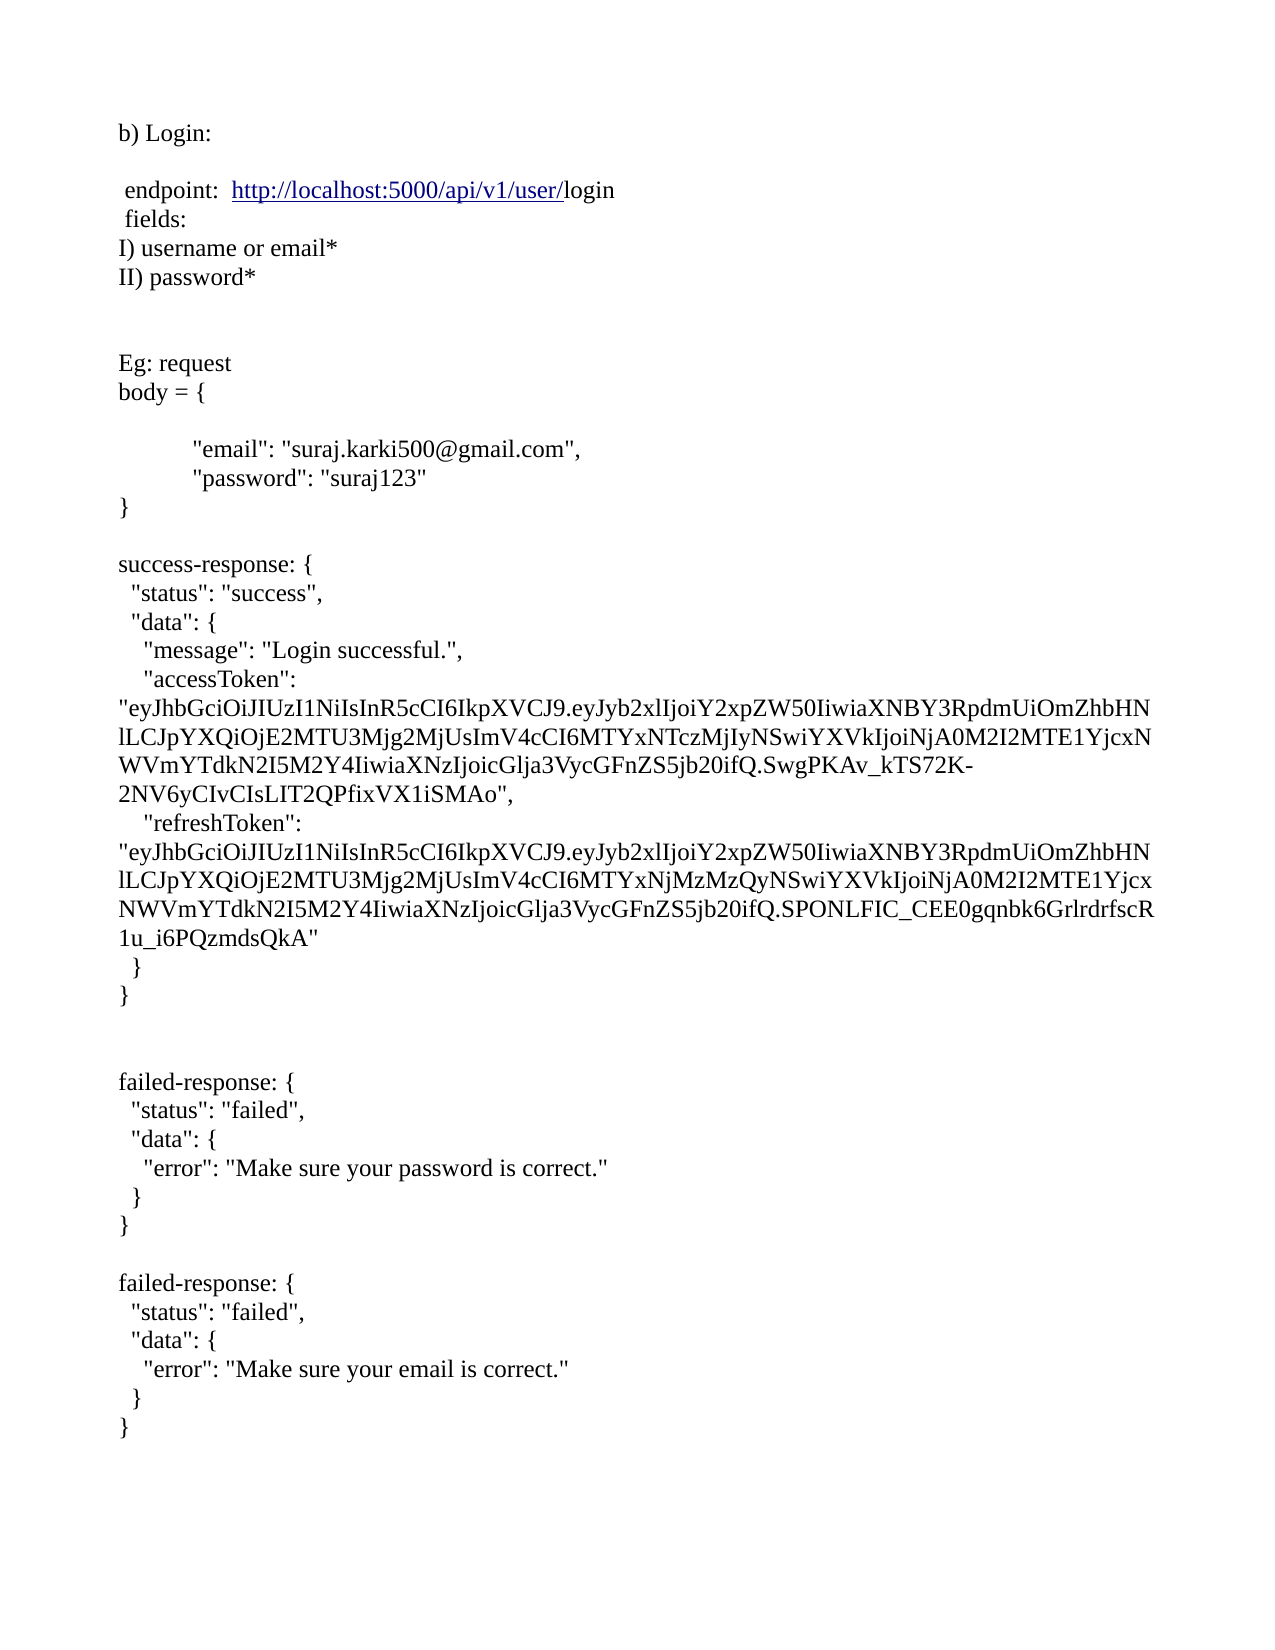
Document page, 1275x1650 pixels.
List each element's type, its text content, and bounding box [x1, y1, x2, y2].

text endpoint: http://localhost:5000/api/v1/user/login [118, 176, 1157, 204]
text II) password* [118, 262, 1157, 291]
text } [118, 1412, 1157, 1441]
text Eg: request [118, 348, 1157, 377]
text body = { [118, 377, 1157, 406]
text "message": "Login successful.", [118, 636, 1157, 664]
text "accessToken": "eyJhbGciOiJIUzI1NiIsInR5cCI6IkpXVCJ9.eyJyb2xlIjoiY2xpZW50IiwiaXNBY3RpdmUiOmZhbHNlLCJpYXQiOjE2MTU3Mjg2MjUsImV4cCI6MTYxNTczMjIyNSwiYXVkIjoiNjA0M2I2MTE1YjcxNWVmYTdkN2I5M2Y4IiwiaXNzIjoicGlja3VycGFnZS5jb20ifQ.SwgPKAv_kTS72K-2NV6yCIvCIsLIT2QPfixVX1iSMAo", [118, 664, 1157, 808]
text } [118, 1383, 1157, 1412]
text "error": "Make sure your email is correct." [118, 1354, 1157, 1383]
text "email": "suraj.karki500@gmail.com", [118, 434, 1157, 463]
text } [118, 952, 1157, 981]
text } [118, 492, 1157, 521]
text failed-response: { [118, 1268, 1157, 1297]
text "data": { [118, 607, 1157, 636]
text } [118, 981, 1157, 1009]
text I) username or email* [118, 233, 1157, 262]
text "data": { [118, 1124, 1157, 1153]
text } [118, 1182, 1157, 1211]
text "status": "success", [118, 578, 1157, 607]
text failed-response: { [118, 1067, 1157, 1096]
text } [118, 1211, 1157, 1239]
text "status": "failed", [118, 1297, 1157, 1326]
text "refreshToken": "eyJhbGciOiJIUzI1NiIsInR5cCI6IkpXVCJ9.eyJyb2xlIjoiY2xpZW50IiwiaXNBY3RpdmUiOmZhbHNlLCJpYXQiOjE2MTU3Mjg2MjUsImV4cCI6MTYxNjMzMzQyNSwiYXVkIjoiNjA0M2I2MTE1YjcxNWVmYTdkN2I5M2Y4IiwiaXNzIjoicGlja3VycGFnZS5jb20ifQ.SPONLFIC_CEE0gqnbk6GrlrdrfscR1u_i6PQzmdsQkA" [118, 808, 1157, 952]
text fields: [118, 204, 1157, 233]
text success-response: { [118, 549, 1157, 578]
text "status": "failed", [118, 1096, 1157, 1124]
text "error": "Make sure your password is correct." [118, 1153, 1157, 1182]
text b) Login: [118, 118, 1157, 147]
text "password": "suraj123" [118, 463, 1157, 492]
text "data": { [118, 1326, 1157, 1354]
